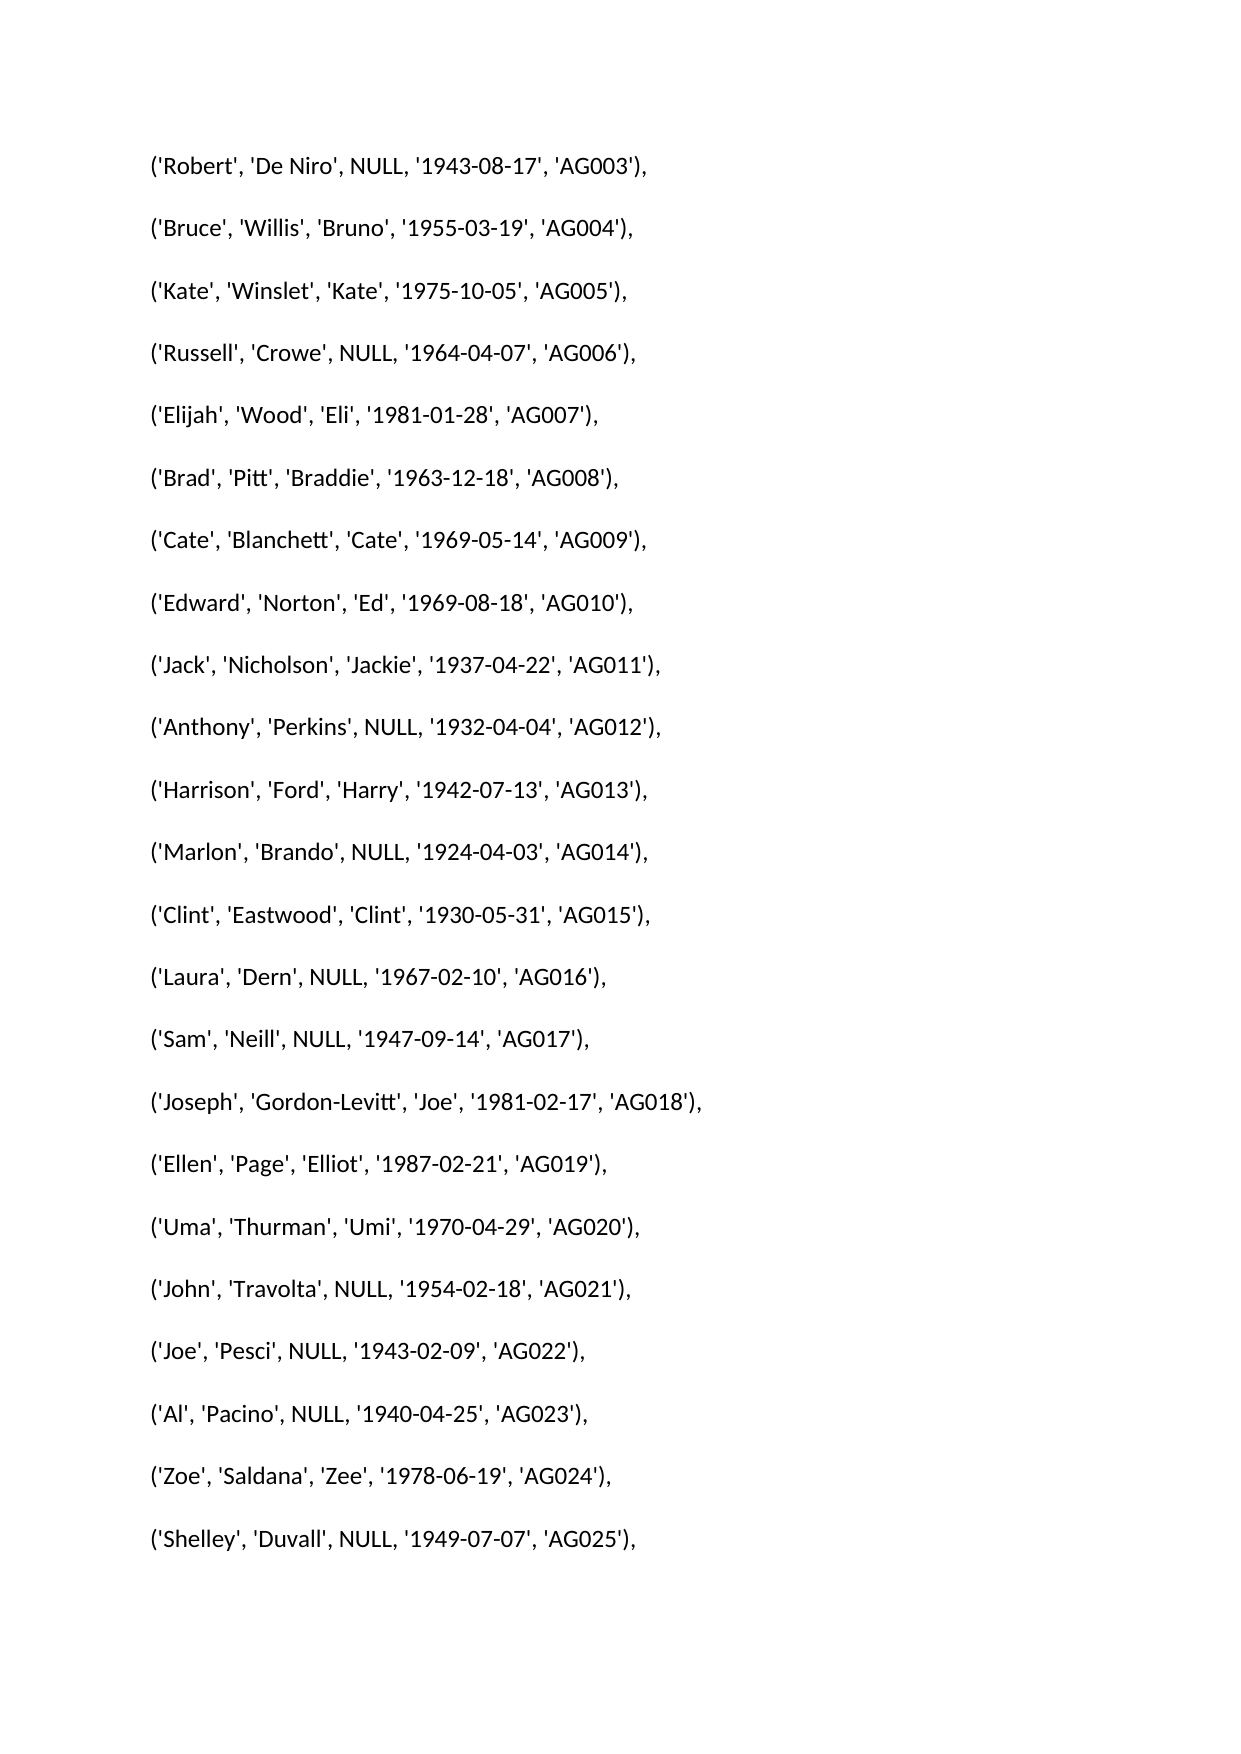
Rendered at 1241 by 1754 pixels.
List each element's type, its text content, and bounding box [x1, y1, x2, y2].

text ('Brad', 'Pitt', 'Braddie', '1963-12-18', 'AG008'), [150, 462, 1090, 492]
text ('Sam', 'Neill', NULL, '1947-09-14', 'AG017'), [150, 1023, 1090, 1054]
text ('Anthony', 'Perkins', NULL, '1932-04-04', 'AG012'), [150, 712, 1090, 742]
text ('Harrison', 'Ford', 'Harry', '1942-07-13', 'AG013'), [150, 774, 1090, 804]
text ('Jack', 'Nicholson', 'Jackie', '1937-04-22', 'AG011'), [150, 649, 1090, 680]
text ('Laura', 'Dern', NULL, '1967-02-10', 'AG016'), [150, 961, 1090, 992]
text ('John', 'Travolta', NULL, '1954-02-18', 'AG021'), [150, 1273, 1090, 1304]
text ('Elijah', 'Wood', 'Eli', '1981-01-28', 'AG007'), [150, 399, 1090, 430]
text ('Zoe', 'Saldana', 'Zee', '1978-06-19', 'AG024'), [150, 1460, 1090, 1491]
text ('Uma', 'Thurman', 'Umi', '1970-04-29', 'AG020'), [150, 1211, 1090, 1241]
text ('Russell', 'Crowe', NULL, '1964-04-07', 'AG006'), [150, 337, 1090, 368]
text ('Marlon', 'Brando', NULL, '1924-04-03', 'AG014'), [150, 836, 1090, 867]
text ('Ellen', 'Page', 'Elliot', '1987-02-21', 'AG019'), [150, 1148, 1090, 1179]
text ('Al', 'Pacino', NULL, '1940-04-25', 'AG023'), [150, 1398, 1090, 1428]
text ('Joseph', 'Gordon-Levitt', 'Joe', '1981-02-17', 'AG018'), [150, 1086, 1090, 1116]
text ('Robert', 'De Niro', NULL, '1943-08-17', 'AG003'), [150, 150, 1090, 181]
text ('Bruce', 'Willis', 'Bruno', '1955-03-19', 'AG004'), [150, 212, 1090, 243]
text ('Joe', 'Pesci', NULL, '1943-02-09', 'AG022'), [150, 1336, 1090, 1366]
text ('Clint', 'Eastwood', 'Clint', '1930-05-31', 'AG015'), [150, 899, 1090, 929]
text ('Kate', 'Winslet', 'Kate', '1975-10-05', 'AG005'), [150, 275, 1090, 305]
text ('Shelley', 'Duvall', NULL, '1949-07-07', 'AG025'), [150, 1523, 1090, 1553]
text ('Edward', 'Norton', 'Ed', '1969-08-18', 'AG010'), [150, 587, 1090, 617]
text ('Cate', 'Blanchett', 'Cate', '1969-05-14', 'AG009'), [150, 524, 1090, 555]
